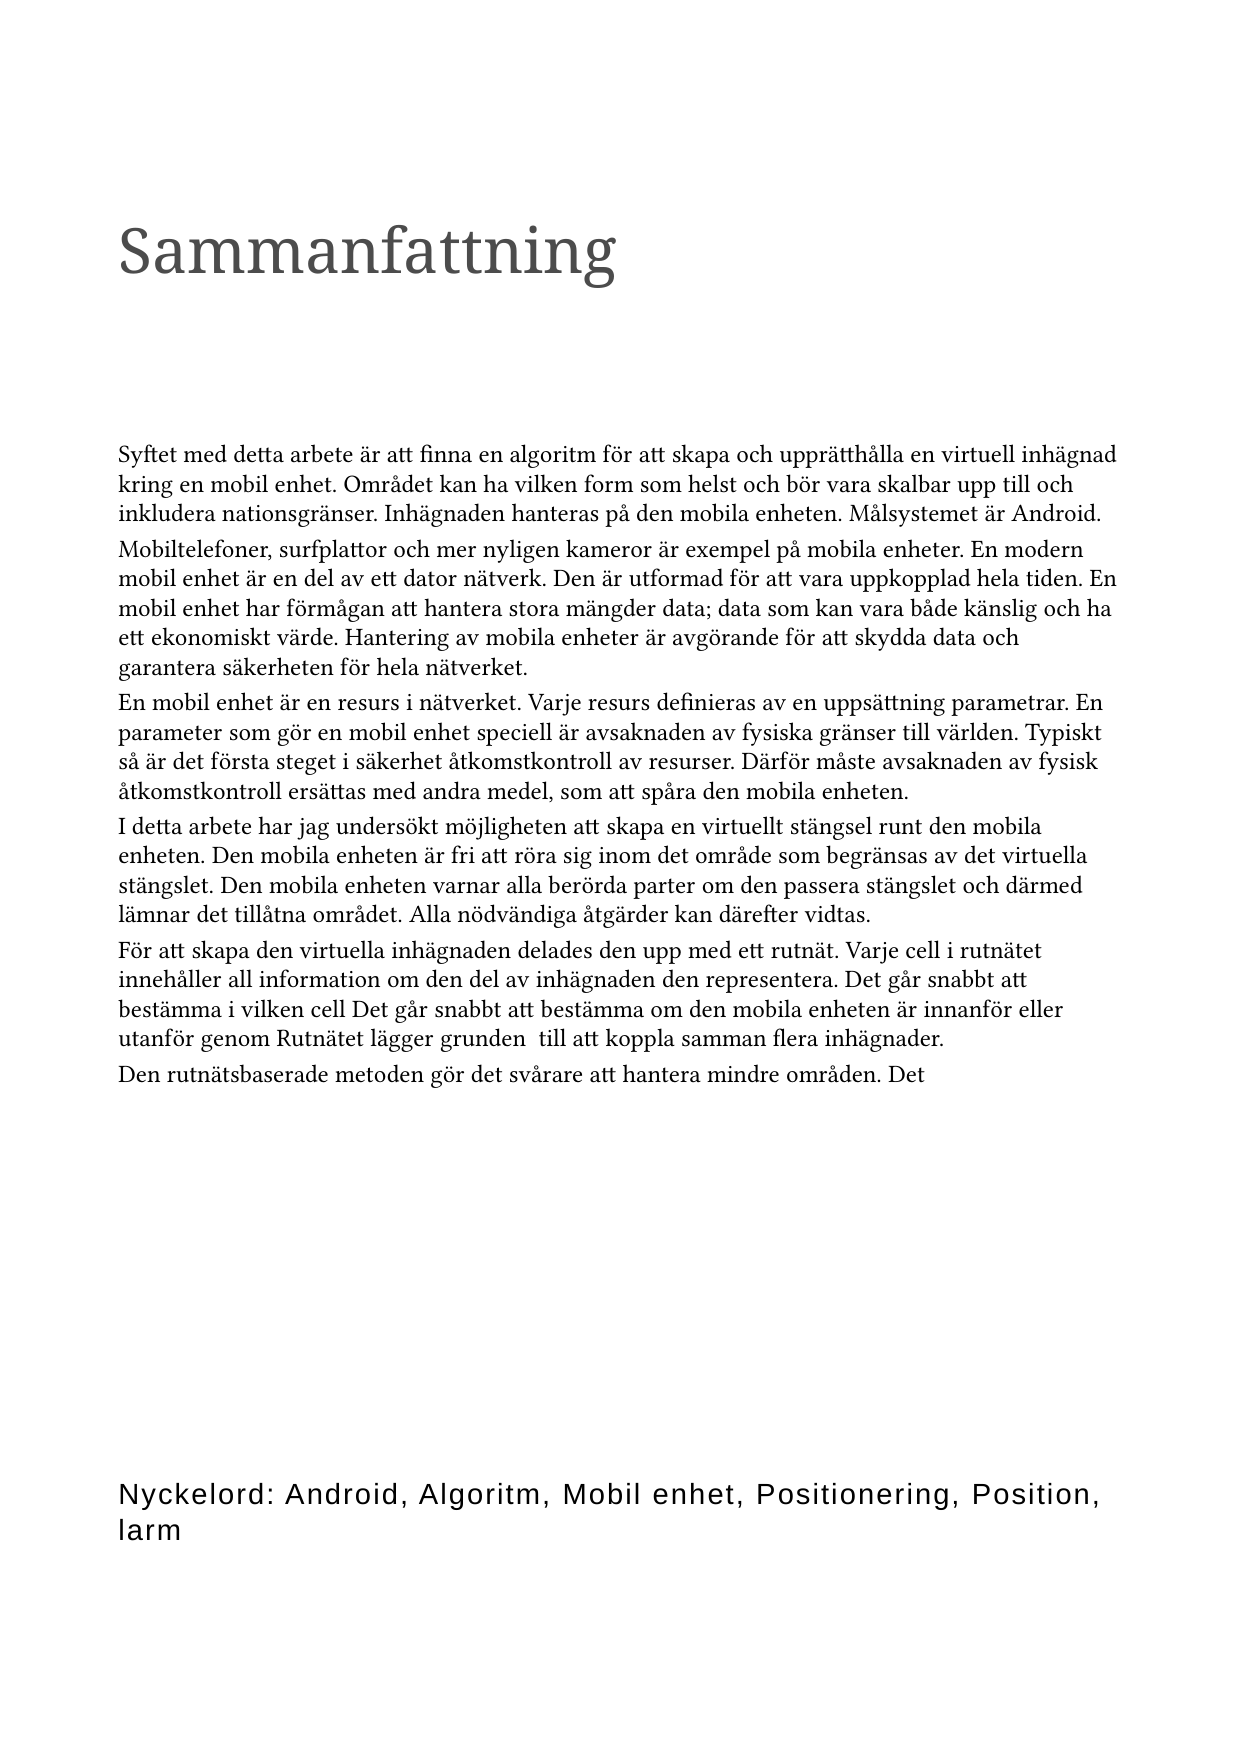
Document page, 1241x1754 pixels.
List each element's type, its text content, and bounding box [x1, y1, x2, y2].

text För att skapa den virtuella inhägnaden delades den upp med ett rutnät. Varje cell i rutnätet innehåller all information om den del av inhägnaden den representera. Det går snabbt att bestämma i vilken cell Det går snabbt att bestämma om den mobila enheten är innanför eller utanför genom Rutnätet lägger grunden till att koppla samman flera inhägnader. [118, 935, 1122, 1053]
text Syftet med detta arbete är att finna en algoritm för att skapa och upprätthålla en virtuell inhägnad kring en mobil enhet. Området kan ha vilken form som helst och bör vara skalbar upp till och inkludera nationsgränser. Inhägnaden hanteras på den mobila enheten. Målsystemet är Android. [118, 439, 1122, 528]
text Den rutnätsbaserade metoden gör det svårare att hantera mindre områden. Det [118, 1059, 1122, 1088]
text En mobil enhet är en resurs i nätverket. Varje resurs definieras av en uppsättning parametrar. En parameter som gör en mobil enhet speciell är avsaknaden av fysiska gränser till världen. Typiskt så är det första steget i säkerhet åtkomstkontroll av resurser. Därför måste avsaknaden av fysisk åtkomstkontroll ersättas med andra medel, som att spåra den mobila enheten. [118, 687, 1122, 805]
table_header Nyckelord: Android, Algoritm, Mobil enhet, Positionering, Position, larm [118, 1476, 1122, 1577]
text Sammanfattning [118, 207, 1122, 292]
text Mobiltelefoner, surfplattor och mer nyligen kameror är exempel på mobila enheter. En modern mobil enhet är en del av ett dator nätverk. Den är utformad för att vara uppkopplad hela tiden. En mobil enhet har förmågan att hantera stora mängder data; data som kan vara både känslig och ha ett ekonomiskt värde. Hantering av mobila enheter är avgörande för att skydda data och garantera säkerheten för hela nätverket. [118, 534, 1122, 681]
text I detta arbete har jag undersökt möjligheten att skapa en virtuellt stängsel runt den mobila enheten. Den mobila enheten är fri att röra sig inom det område som begränsas av det virtuella stängslet. Den mobila enheten varnar alla berörda parter om den passera stängslet och därmed lämnar det tillåtna området. Alla nödvändiga åtgärder kan därefter vidtas. [118, 811, 1122, 929]
